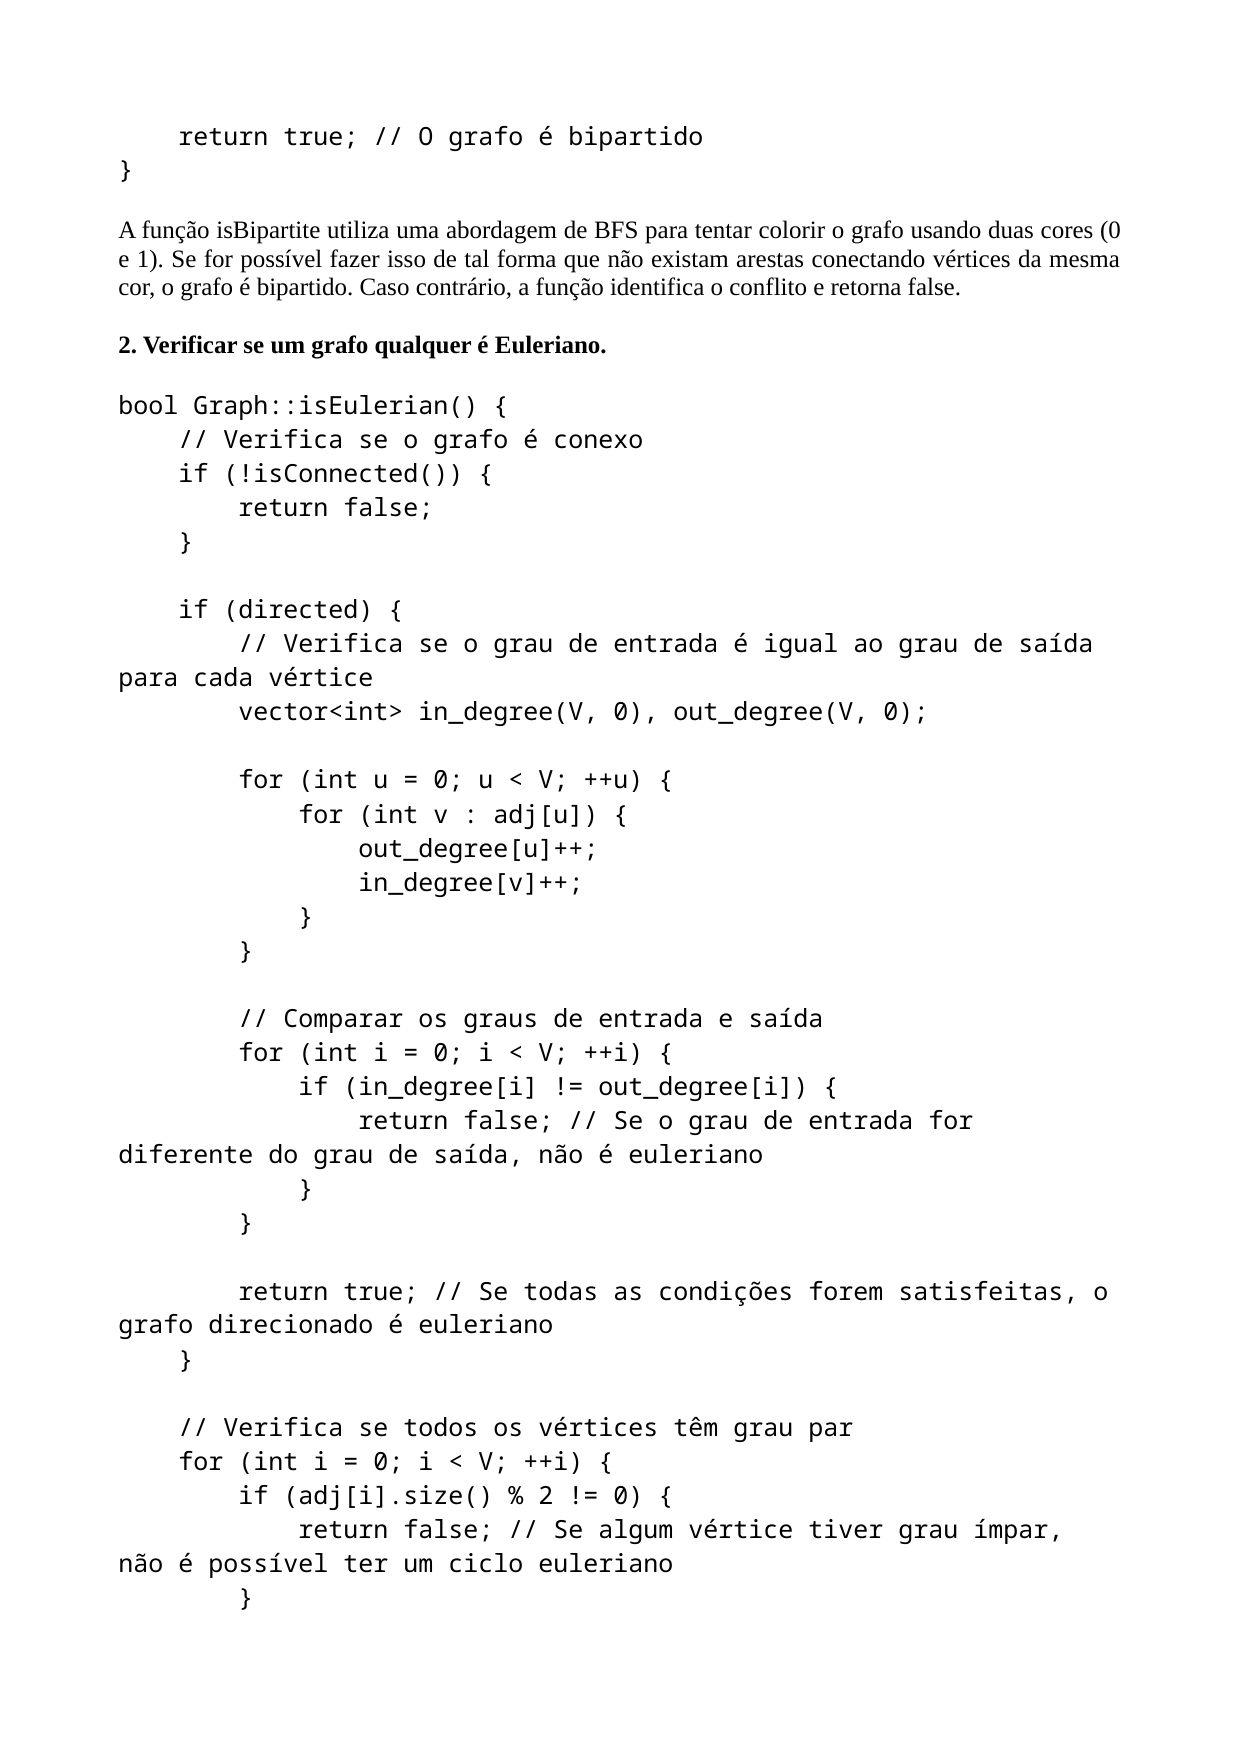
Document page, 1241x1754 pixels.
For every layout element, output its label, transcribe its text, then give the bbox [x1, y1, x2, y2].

text } [118, 932, 1122, 967]
text return false; // Se algum vértice tiver grau ímpar, não é possível ter um ciclo euleriano [118, 1512, 1122, 1580]
text for (int i = 0; i < V; ++i) { [118, 1035, 1122, 1069]
text bool Graph::isEulerian() { [118, 387, 1122, 422]
text for (int i = 0; i < V; ++i) { [118, 1443, 1122, 1477]
text for (int v : adj[u]) { [118, 796, 1122, 830]
text } [118, 1580, 1122, 1614]
text // Comparar os graus de entrada e saída [118, 1001, 1122, 1035]
text A função isBipartite utiliza uma abordagem de BFS para tentar colorir o grafo usando duas cores (0 e 1). Se for possível fazer isso de tal forma que não existam arestas conectando vértices da mesma cor, o grafo é bipartido. Caso contrário, a função identifica o conflito e retorna false. [118, 215, 1122, 301]
text out_degree[u]++; [118, 830, 1122, 864]
text if (!isConnected()) { [118, 456, 1122, 490]
text // Verifica se o grau de entrada é igual ao grau de saída para cada vértice [118, 626, 1122, 694]
text return true; // Se todas as condições forem satisfeitas, o grafo direcionado é euleriano [118, 1273, 1122, 1341]
text for (int u = 0; u < V; ++u) { [118, 762, 1122, 796]
text } [118, 1171, 1122, 1205]
text // Verifica se todos os vértices têm grau par [118, 1409, 1122, 1443]
text in_degree[v]++; [118, 864, 1122, 898]
text } [118, 898, 1122, 932]
text if (in_degree[i] != out_degree[i]) { [118, 1069, 1122, 1103]
text vector<int> in_degree(V, 0), out_degree(V, 0); [118, 694, 1122, 728]
text return false; // Se o grau de entrada for diferente do grau de saída, não é euleriano [118, 1103, 1122, 1171]
text } [118, 1205, 1122, 1239]
text return true; // O grafo é bipartido [118, 118, 1122, 152]
text } [118, 1341, 1122, 1375]
text 2. Verificar se um grafo qualquer é Euleriano. [118, 330, 1122, 359]
text } [118, 152, 1122, 186]
text if (directed) { [118, 592, 1122, 626]
text // Verifica se o grafo é conexo [118, 422, 1122, 456]
text return false; [118, 490, 1122, 524]
text if (adj[i].size() % 2 != 0) { [118, 1477, 1122, 1512]
text } [118, 524, 1122, 558]
